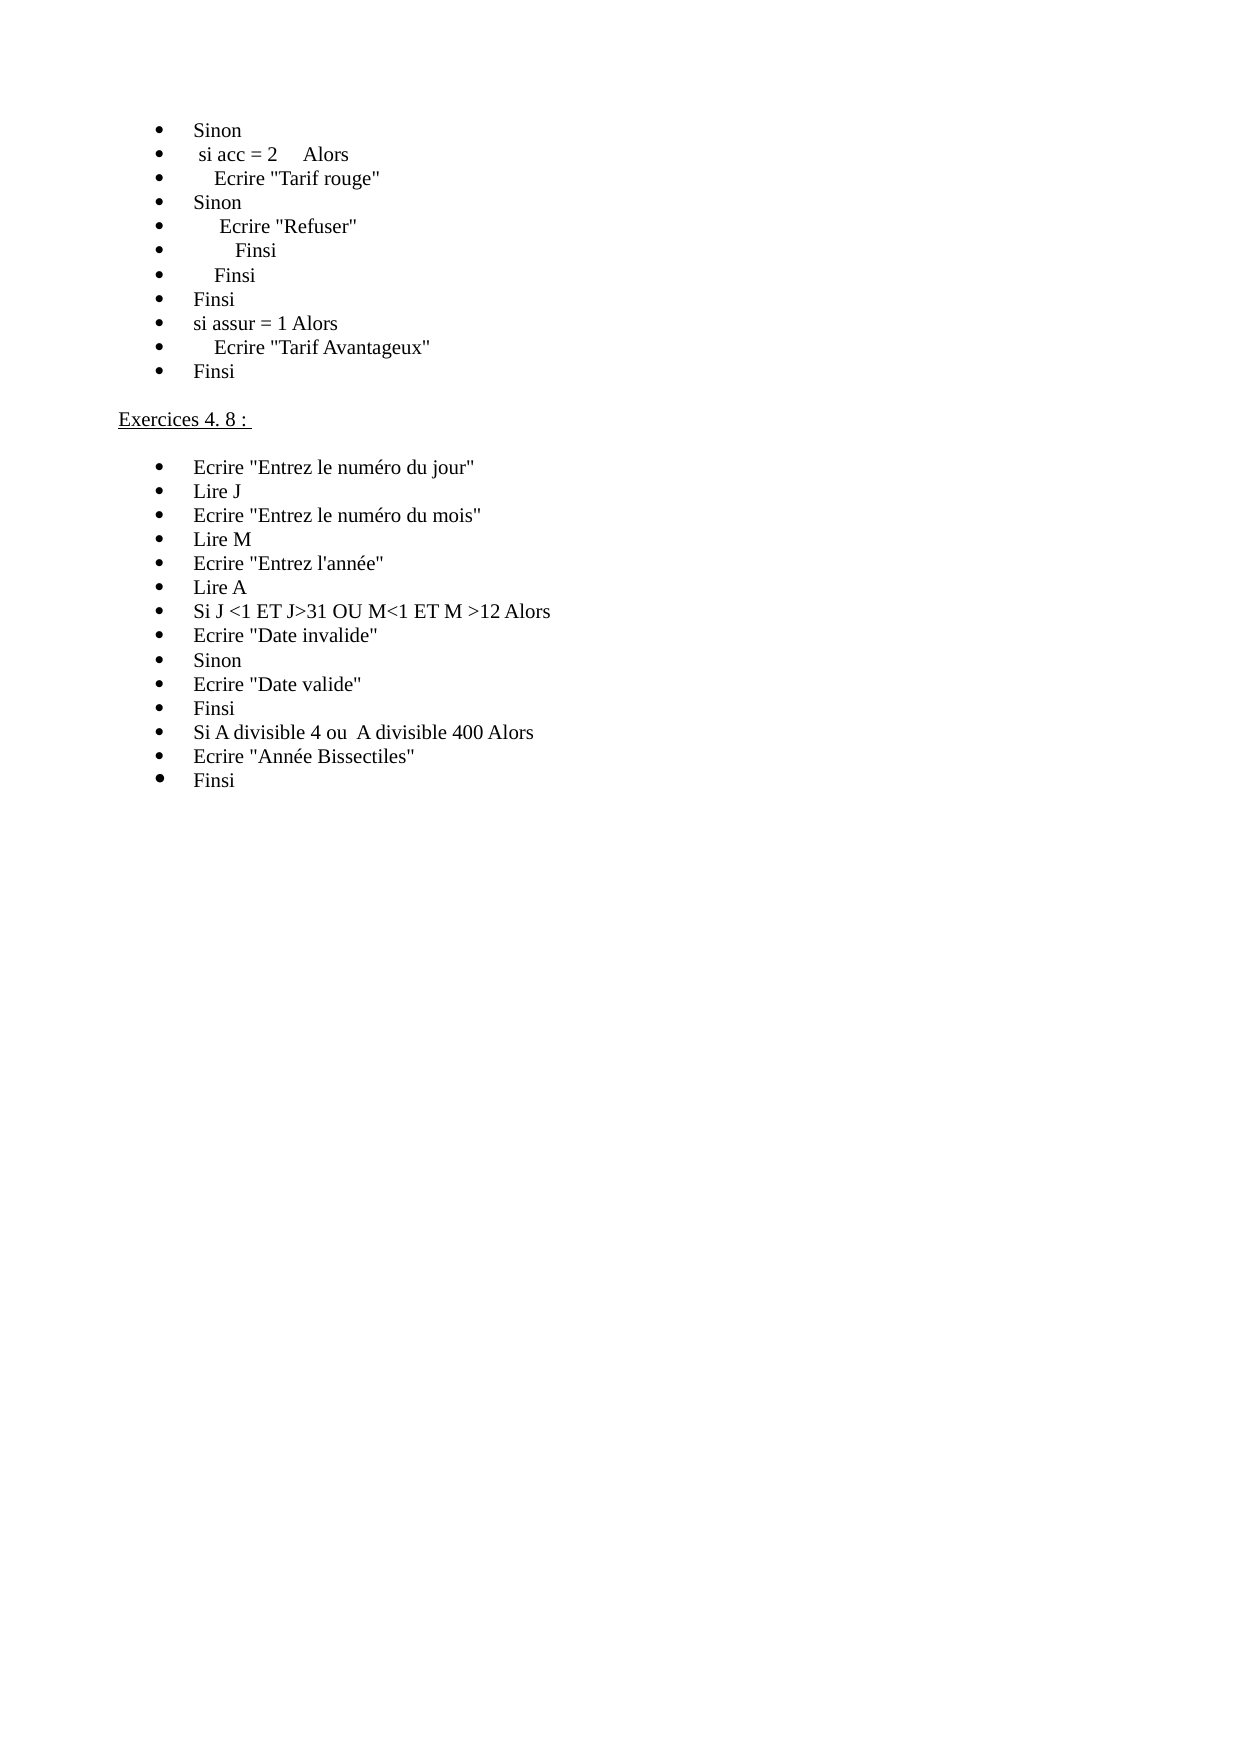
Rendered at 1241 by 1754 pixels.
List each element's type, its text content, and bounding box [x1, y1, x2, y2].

list Ecrire "Tarif Avantageux" [156, 335, 1122, 359]
list Sinon [156, 118, 1122, 142]
list si acc = 2 Alors [156, 142, 1122, 166]
list Ecrire "Tarif rouge" [156, 166, 1122, 190]
list Finsi [156, 262, 1122, 287]
list Finsi [156, 768, 1122, 793]
list Ecrire "Date valide" [156, 672, 1122, 696]
list Finsi [156, 238, 1122, 262]
list Ecrire "Année Bissectiles" [156, 744, 1122, 768]
list si assur = 1 Alors [156, 311, 1122, 335]
list Sinon [156, 647, 1122, 672]
list Ecrire "Entrez l'année" [156, 551, 1122, 575]
list Si J <1 ET J>31 OU M<1 ET M >12 Alors [156, 599, 1122, 623]
list Lire M [156, 527, 1122, 551]
list Ecrire "Refuser" [156, 214, 1122, 238]
list Ecrire "Date invalide" [156, 623, 1122, 647]
text Exercices 4. 8 : [118, 407, 1122, 431]
list Finsi [156, 287, 1122, 311]
list Sinon [156, 190, 1122, 214]
list Lire A [156, 575, 1122, 599]
list Lire J [156, 479, 1122, 503]
list Si A divisible 4 ou A divisible 400 Alors [156, 720, 1122, 744]
list Ecrire "Entrez le numéro du jour" [156, 455, 1122, 479]
list Ecrire "Entrez le numéro du mois" [156, 503, 1122, 527]
list Finsi [156, 359, 1122, 383]
list Finsi [156, 696, 1122, 720]
